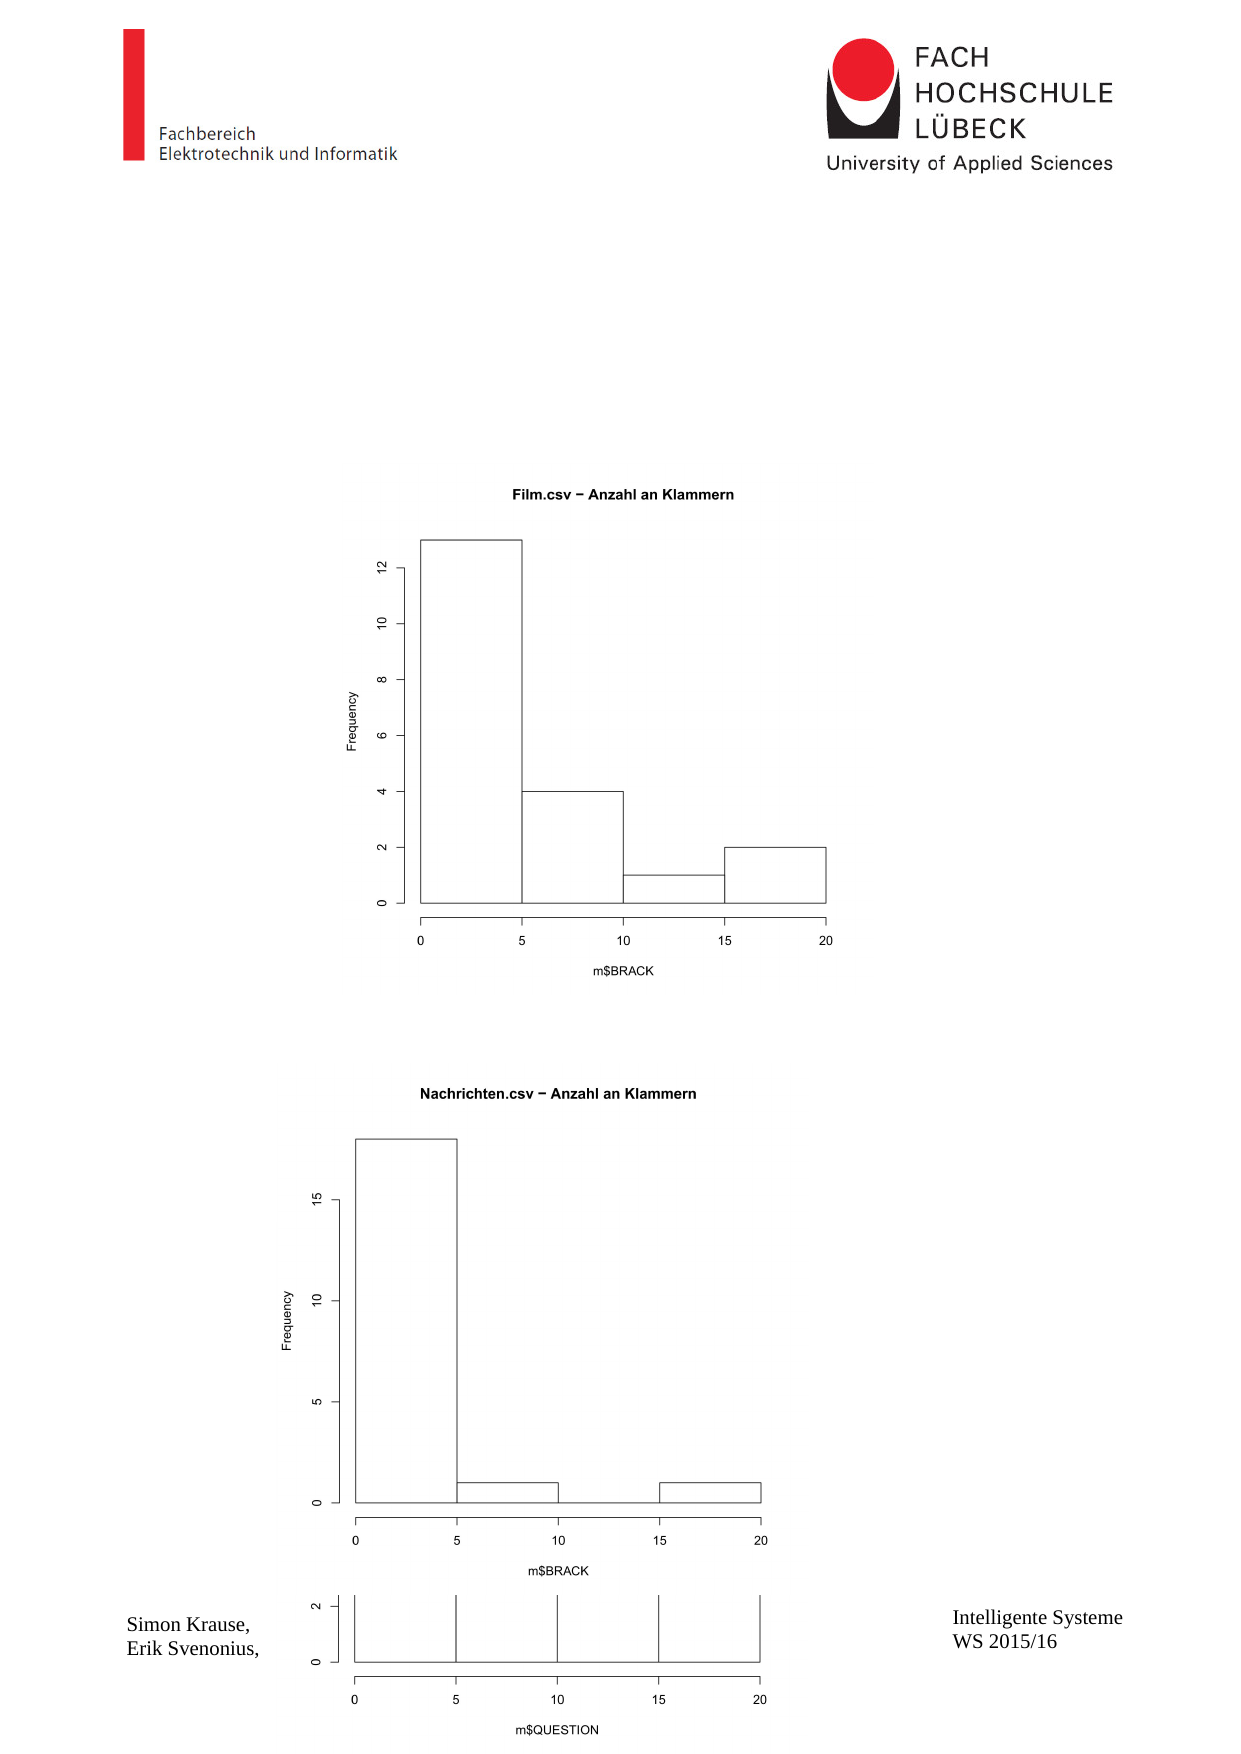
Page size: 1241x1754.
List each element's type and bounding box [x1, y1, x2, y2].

picture [342, 463, 874, 995]
picture [276, 1063, 809, 1754]
picture [123, 29, 402, 172]
picture [816, 38, 1118, 181]
